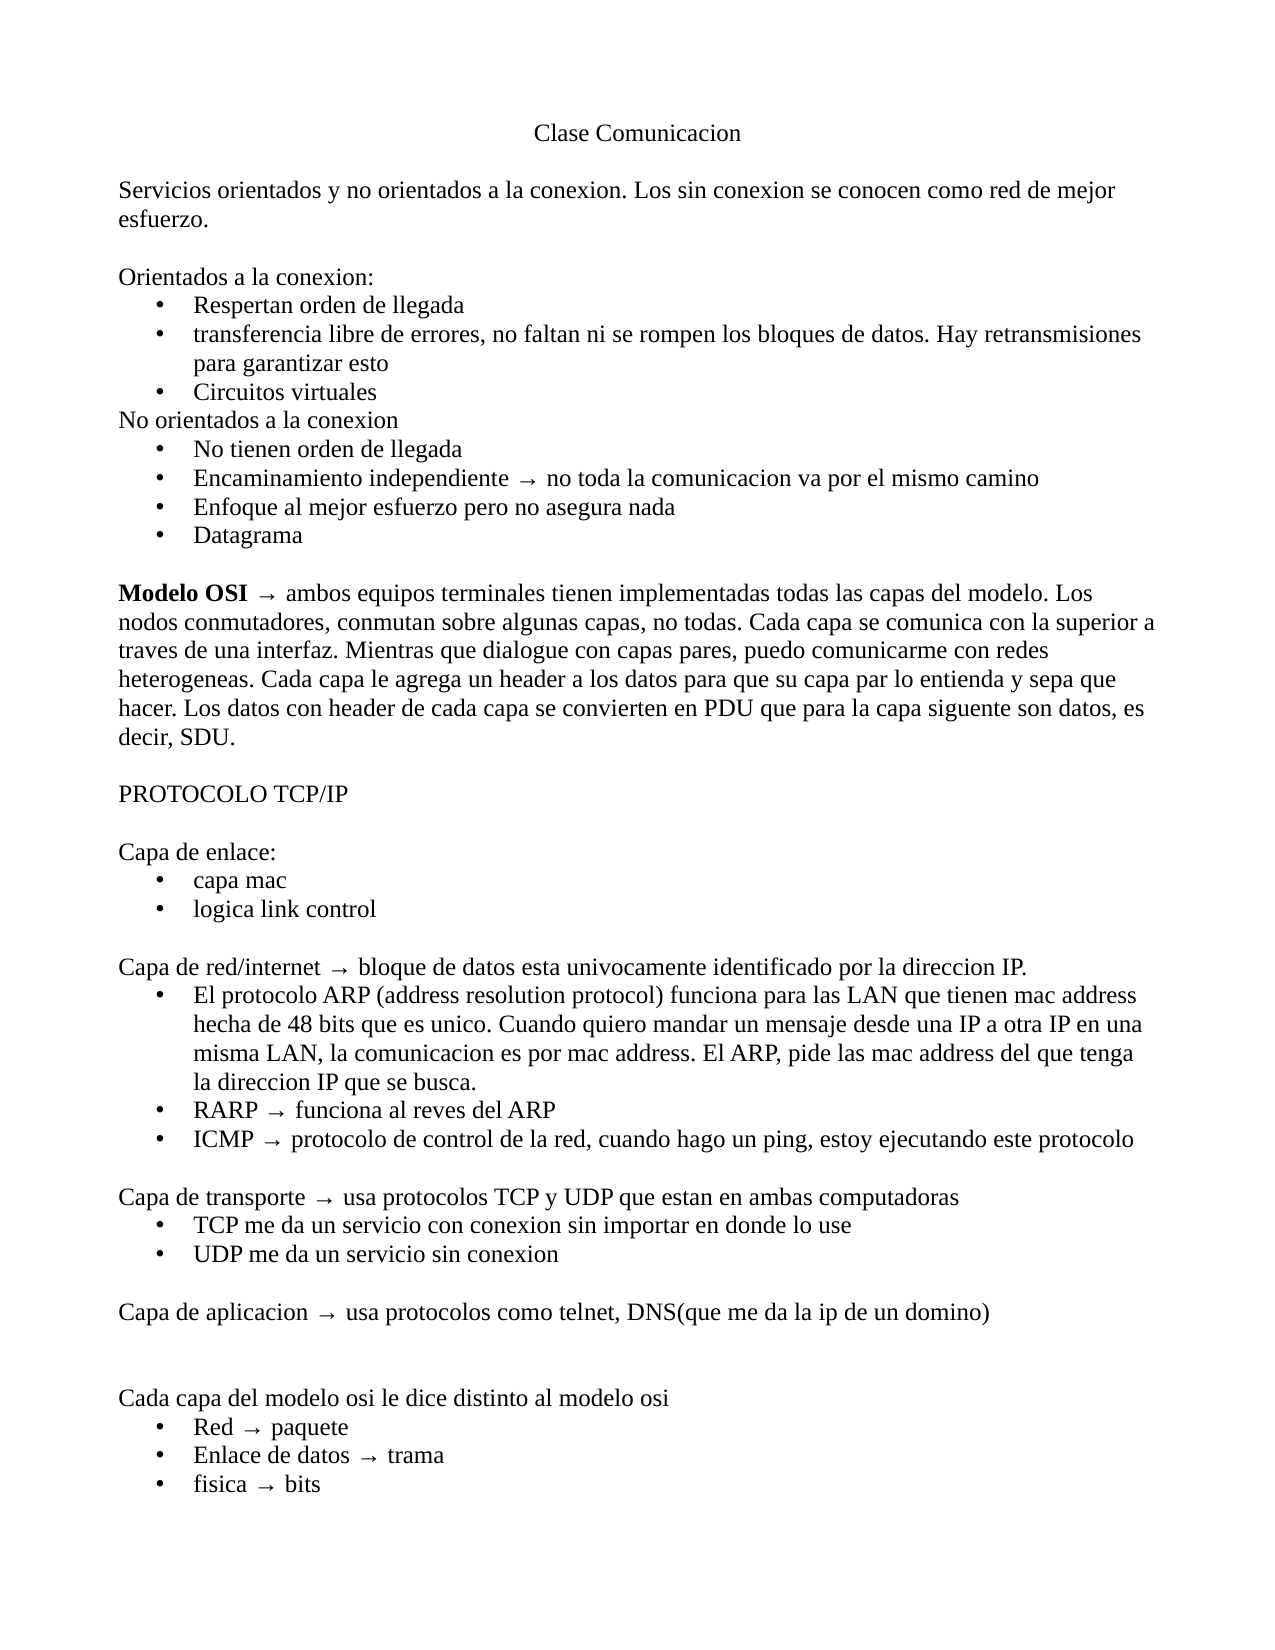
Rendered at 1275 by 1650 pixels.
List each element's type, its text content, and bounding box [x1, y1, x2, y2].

text Capa de transporte → usa protocolos TCP y UDP que estan en ambas computadoras [118, 1182, 1157, 1211]
list No tienen orden de llegada [156, 434, 1157, 463]
list fisica → bits [156, 1469, 1157, 1498]
list Enlace de datos → trama [156, 1441, 1157, 1469]
text No orientados a la conexion [118, 406, 1157, 434]
text Capa de red/internet → bloque de datos esta univocamente identificado por la direccion IP. [118, 952, 1157, 981]
text Servicios orientados y no orientados a la conexion. Los sin conexion se conocen como red de mejor esfuerzo. [118, 176, 1157, 233]
list transferencia libre de errores, no faltan ni se rompen los bloques de datos. Hay retransmisiones para garantizar esto [156, 319, 1157, 377]
list Circuitos virtuales [156, 377, 1157, 406]
list UDP me da un servicio sin conexion [156, 1239, 1157, 1268]
list Respertan orden de llegada [156, 291, 1157, 319]
list capa mac [156, 866, 1157, 894]
list Enfoque al mejor esfuerzo pero no asegura nada [156, 492, 1157, 521]
text Clase Comunicacion [118, 118, 1157, 147]
list TCP me da un servicio con conexion sin importar en donde lo use [156, 1211, 1157, 1239]
list ICMP → protocolo de control de la red, cuando hago un ping, estoy ejecutando este protocolo [156, 1124, 1157, 1153]
text Orientados a la conexion: [118, 262, 1157, 291]
list Red → paquete [156, 1412, 1157, 1441]
text Modelo OSI → ambos equipos terminales tienen implementadas todas las capas del modelo. Los nodos conmutadores, conmutan sobre algunas capas, no todas. Cada capa se comunica con la superior a traves de una interfaz. Mientras que dialogue con capas pares, puedo comunicarme con redes heterogeneas. Cada capa le agrega un header a los datos para que su capa par lo entienda y sepa que hacer. Los datos con header de cada capa se convierten en PDU que para la capa siguente son datos, es decir, SDU. [118, 578, 1157, 751]
text PROTOCOLO TCP/IP [118, 779, 1157, 808]
list Datagrama [156, 521, 1157, 549]
list RARP → funciona al reves del ARP [156, 1096, 1157, 1124]
text Capa de enlace: [118, 837, 1157, 866]
list Encaminamiento independiente → no toda la comunicacion va por el mismo camino [156, 463, 1157, 492]
list El protocolo ARP (address resolution protocol) funciona para las LAN que tienen mac address hecha de 48 bits que es unico. Cuando quiero mandar un mensaje desde una IP a otra IP en una misma LAN, la comunicacion es por mac address. El ARP, pide las mac address del que tenga la direccion IP que se busca. [156, 981, 1157, 1096]
list logica link control [156, 894, 1157, 923]
text Capa de aplicacion → usa protocolos como telnet, DNS(que me da la ip de un domino) [118, 1297, 1157, 1326]
text Cada capa del modelo osi le dice distinto al modelo osi [118, 1383, 1157, 1412]
